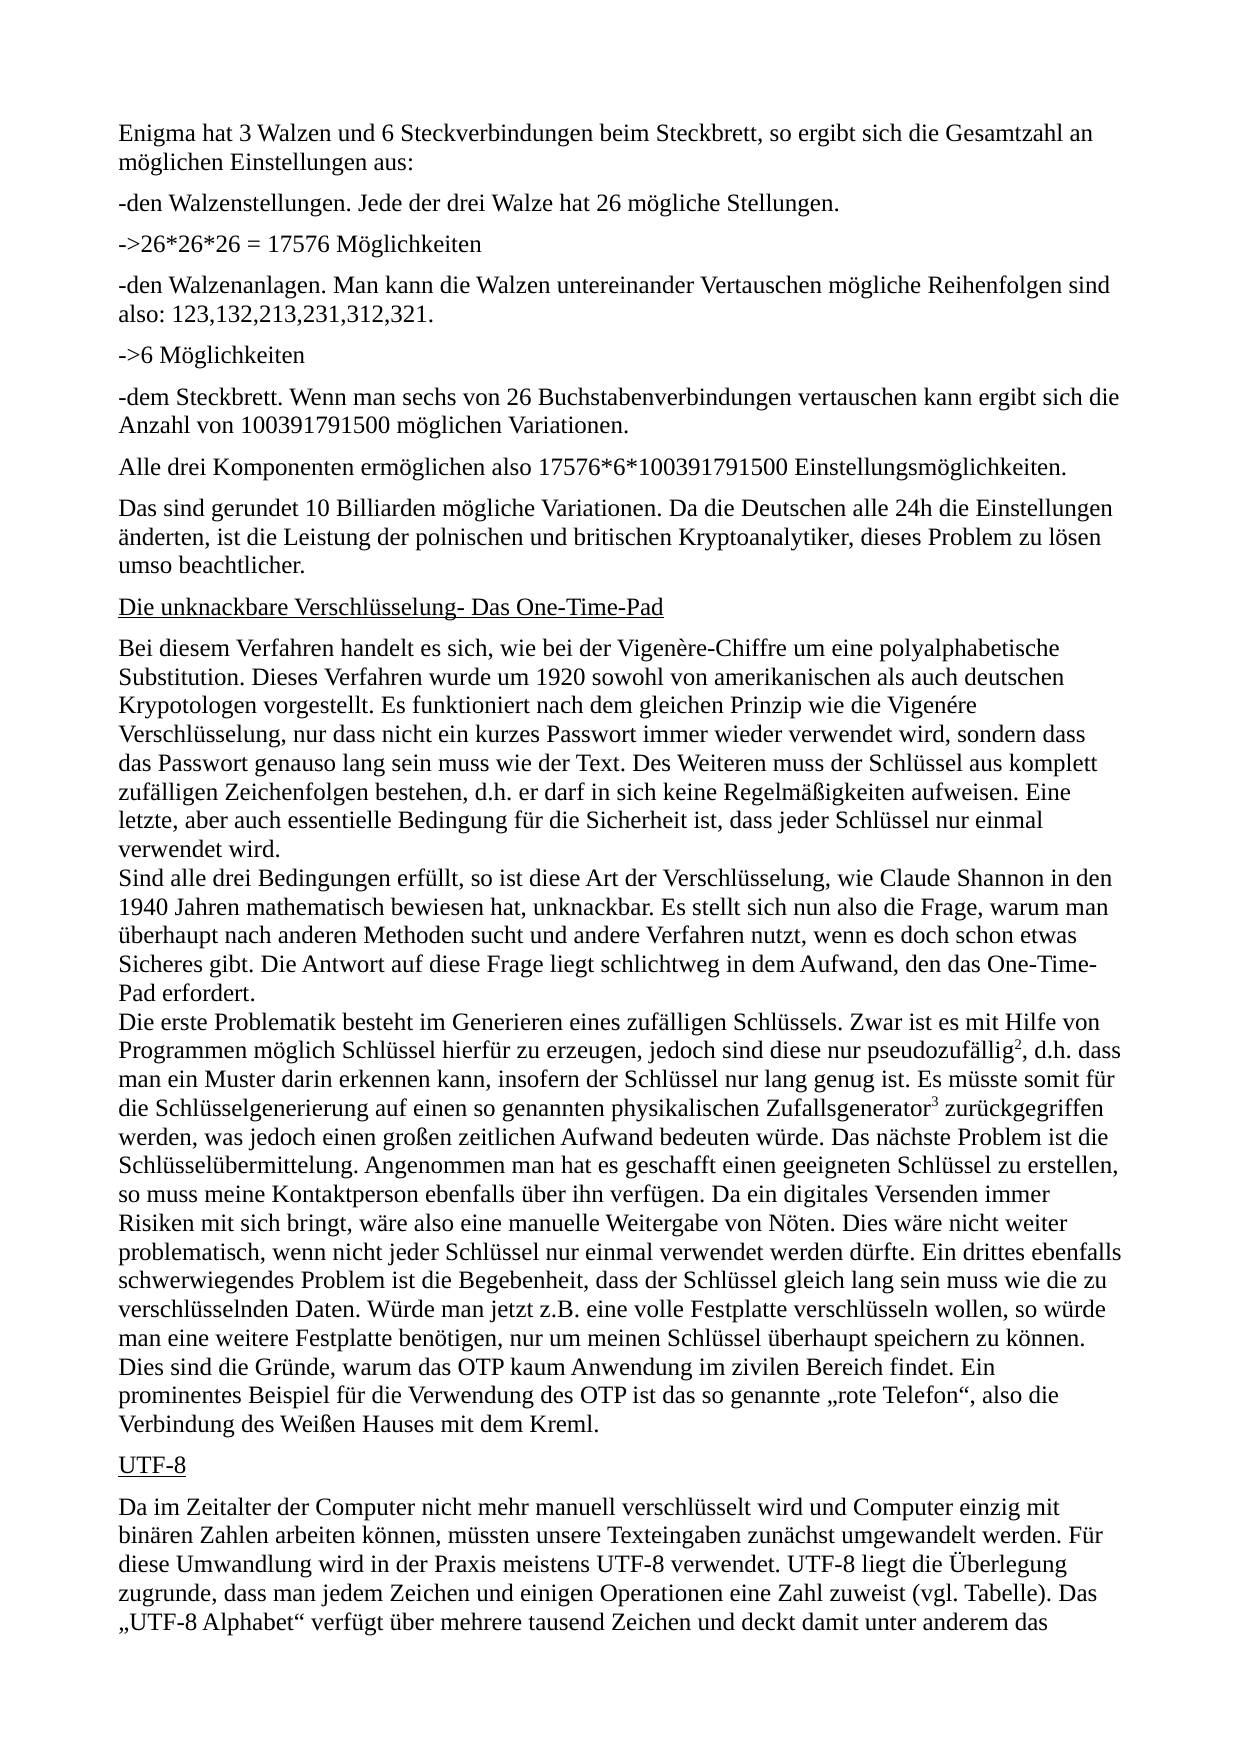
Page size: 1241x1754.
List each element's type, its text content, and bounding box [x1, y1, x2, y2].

text ->6 Möglichkeiten [118, 341, 1122, 369]
text UTF-8 [118, 1451, 1122, 1479]
text ->26*26*26 = 17576 Möglichkeiten [118, 229, 1122, 258]
text Alle drei Komponenten ermöglichen also 17576*6*100391791500 Einstellungsmöglichkeiten. [118, 452, 1122, 481]
text -den Walzenstellungen. Jede der drei Walze hat 26 mögliche Stellungen. [118, 188, 1122, 217]
text Bei diesem Verfahren handelt es sich, wie bei der Vigenère-Chiffre um eine polyalphabetische Substitution. Dieses Verfahren wurde um 1920 sowohl von amerikanischen als auch deutschen Krypotologen vorgestellt. Es funktioniert nach dem gleichen Prinzip wie die Vigenére Verschlüsselung, nur dass nicht ein kurzes Passwort immer wieder verwendet wird, sondern dass das Passwort genauso lang sein muss wie der Text. Des Weiteren muss der Schlüssel aus komplett zufälligen Zeichenfolgen bestehen, d.h. er darf in sich keine Regelmäßigkeiten aufweisen. Eine letzte, aber auch essentielle Bedingung für die Sicherheit ist, dass jeder Schlüssel nur einmal verwendet wird. Sind alle drei Bedingungen erfüllt, so ist diese Art der Verschlüsselung, wie Claude Shannon in den 1940 Jahren mathematisch bewiesen hat, unknackbar. Es stellt sich nun also die Frage, warum man überhaupt nach anderen Methoden sucht und andere Verfahren nutzt, wenn es doch schon etwas Sicheres gibt. Die Antwort auf diese Frage liegt schlichtweg in dem Aufwand, den das One-Time-Pad erfordert. Die erste Problematik besteht im Generieren eines zufälligen Schlüssels. Zwar ist es mit Hilfe von Programmen möglich Schlüssel hierfür zu erzeugen, jedoch sind diese nur pseudozufällig2, d.h. dass man ein Muster darin erkennen kann, insofern der Schlüssel nur lang genug ist. Es müsste somit für die Schlüsselgenerierung auf einen so genannten physikalischen Zufallsgenerator3 zurückgegriffen werden, was jedoch einen großen zeitlichen Aufwand bedeuten würde. Das nächste Problem ist die Schlüsselübermittelung. Angenommen man hat es geschafft einen geeigneten Schlüssel zu erstellen, so muss meine Kontaktperson ebenfalls über ihn verfügen. Da ein digitales Versenden immer Risiken mit sich bringt, wäre also eine manuelle Weitergabe von Nöten. Dies wäre nicht weiter problematisch, wenn nicht jeder Schlüssel nur einmal verwendet werden dürfte. Ein drittes ebenfalls schwerwiegendes Problem ist die Begebenheit, dass der Schlüssel gleich lang sein muss wie die zu verschlüsselnden Daten. Würde man jetzt z.B. eine volle Festplatte verschlüsseln wollen, so würde man eine weitere Festplatte benötigen, nur um meinen Schlüssel überhaupt speichern zu können. Dies sind die Gründe, warum das OTP kaum Anwendung im zivilen Bereich findet. Ein prominentes Beispiel für die Verwendung des OTP ist das so genannte „rote Telefon“, also die Verbindung des Weißen Hauses mit dem Kreml. [118, 633, 1122, 1438]
text Das sind gerundet 10 Billiarden mögliche Variationen. Da die Deutschen alle 24h die Einstellungen änderten, ist die Leistung der polnischen und britischen Kryptoanalytiker, dieses Problem zu lösen umso beachtlicher. [118, 493, 1122, 579]
text Da im Zeitalter der Computer nicht mehr manuell verschlüsselt wird und Computer einzig mit binären Zahlen arbeiten können, müssten unsere Texteingaben zunächst umgewandelt werden. Für diese Umwandlung wird in der Praxis meistens UTF-8 verwendet. UTF-8 liegt die Überlegung zugrunde, dass man jedem Zeichen und einigen Operationen eine Zahl zuweist (vgl. Tabelle). Das „UTF-8 Alphabet“ verfügt über mehrere tausend Zeichen und deckt damit unter anderem das [118, 1492, 1122, 1636]
text Die unknackbare Verschlüsselung- Das One-Time-Pad [118, 592, 1122, 621]
text Enigma hat 3 Walzen und 6 Steckverbindungen beim Steckbrett, so ergibt sich die Gesamtzahl an möglichen Einstellungen aus: [118, 118, 1122, 176]
text -dem Steckbrett. Wenn man sechs von 26 Buchstabenverbindungen vertauschen kann ergibt sich die Anzahl von 100391791500 möglichen Variationen. [118, 382, 1122, 439]
text -den Walzenanlagen. Man kann die Walzen untereinander Vertauschen mögliche Reihenfolgen sind also: 123,132,213,231,312,321. [118, 271, 1122, 328]
